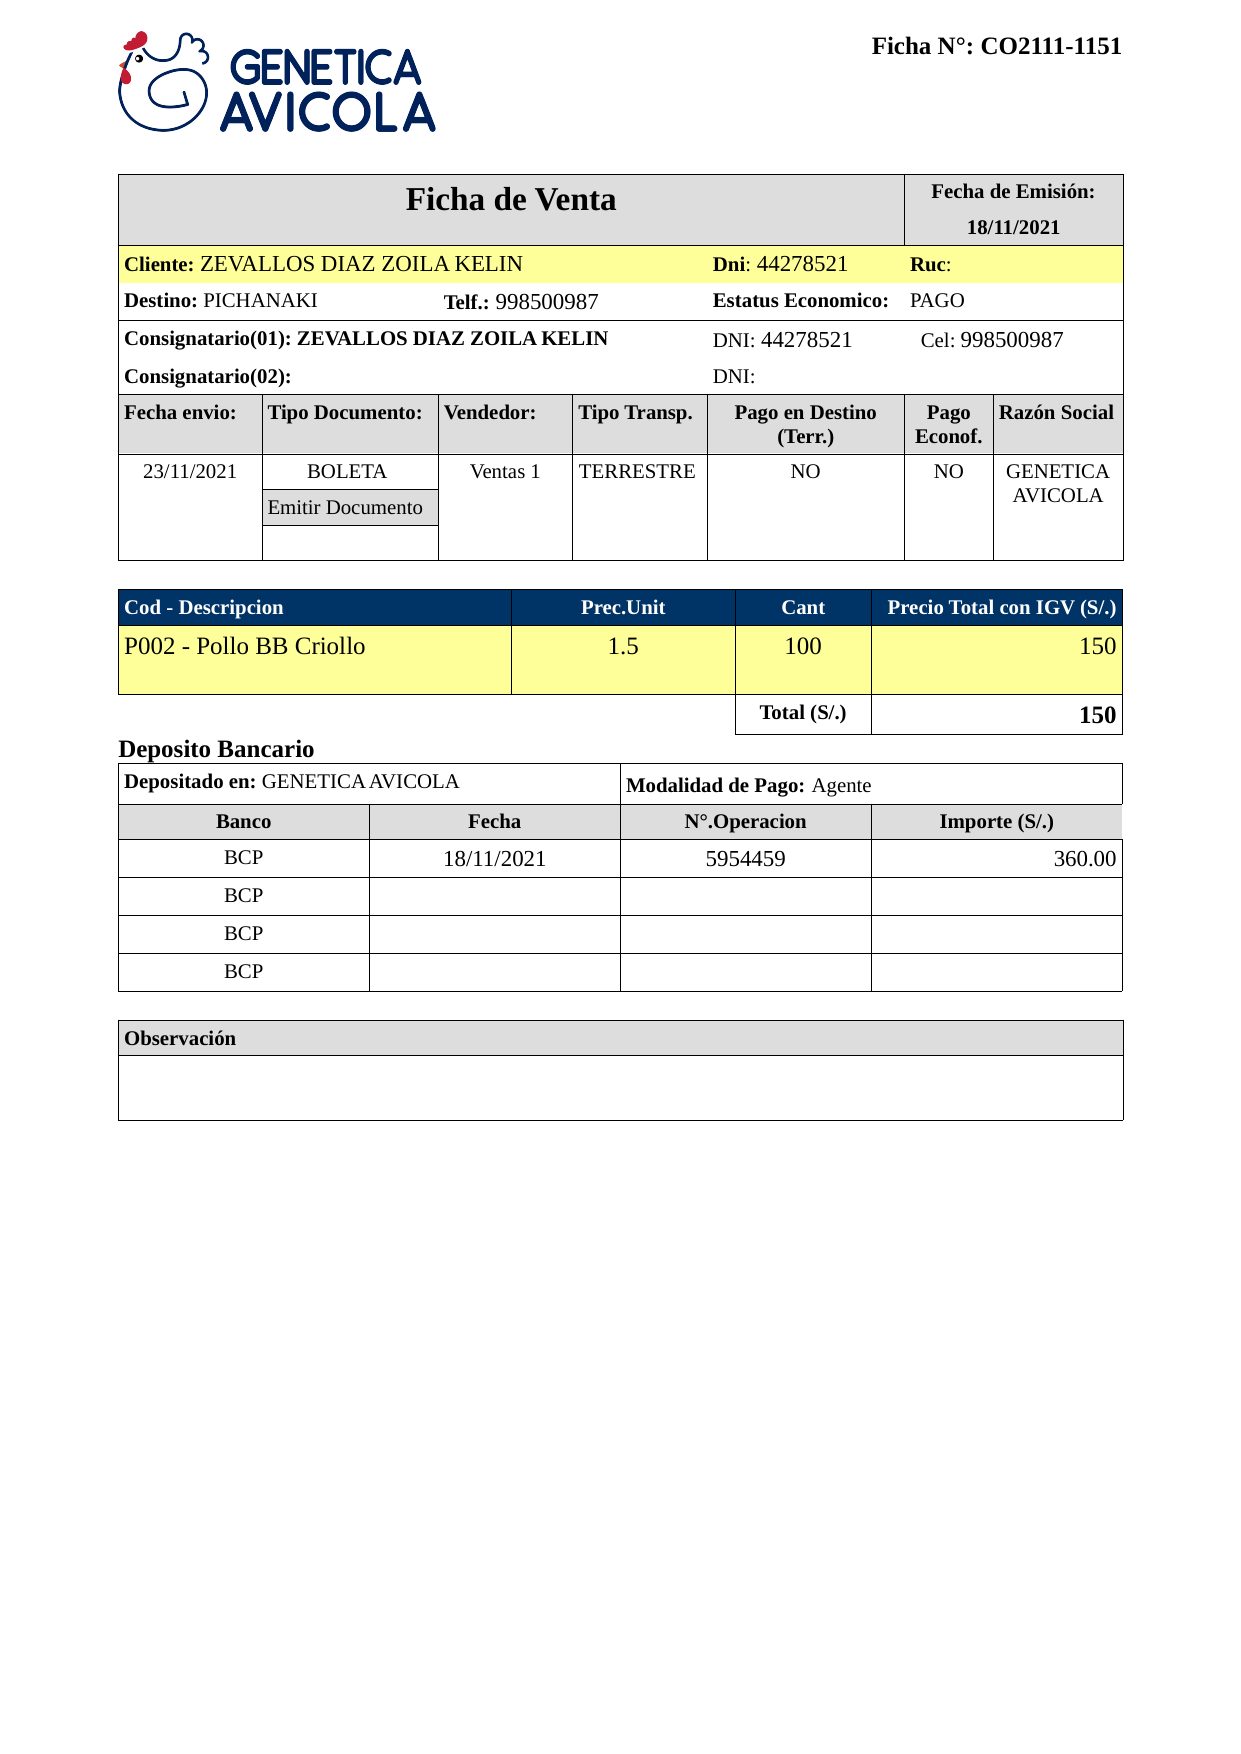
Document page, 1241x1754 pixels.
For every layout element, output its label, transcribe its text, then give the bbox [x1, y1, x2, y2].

table_cell Fecha [370, 805, 620, 839]
table_header Depositado en: GENETICA AVICOLA [119, 764, 620, 803]
table_cell [872, 916, 1122, 953]
table_cell BCP [119, 954, 369, 991]
table_cell Dni: 44278521 [707, 246, 904, 283]
table_header Observación [119, 1021, 1123, 1055]
table_header Ficha de Venta [119, 175, 904, 245]
picture [118, 31, 436, 132]
table_cell N°.Operacion [621, 805, 871, 839]
text Deposito Bancario [118, 734, 1122, 763]
table_cell [118, 695, 511, 734]
table_cell [621, 954, 871, 991]
table_cell 150 [872, 695, 1122, 734]
table_header Modalidad de Pago: Agente [621, 764, 1122, 803]
table_cell DNI: 44278521 [707, 321, 915, 358]
table_cell NO [905, 455, 993, 560]
table_cell Razón Social [994, 395, 1123, 453]
table_cell 23/11/2021 [119, 455, 262, 560]
table_cell 1.5 [512, 626, 735, 694]
table_cell [511, 695, 735, 734]
table_cell PAGO [904, 283, 1123, 320]
table_cell Ventas 1 [439, 455, 572, 560]
table_cell Consignatario(01): ZEVALLOS DIAZ ZOILA KELIN [119, 321, 707, 358]
table_cell [370, 878, 620, 915]
table_cell Cel: 998500987 [915, 321, 1123, 358]
table_header Precio Total con IGV (S/.) [872, 590, 1122, 625]
table_cell Telf.: 998500987 [438, 283, 707, 320]
table_cell 18/11/2021 [370, 840, 620, 877]
table_cell 18/11/2021 [905, 209, 1123, 245]
table_cell [370, 954, 620, 991]
table_cell [621, 878, 871, 915]
table_cell Tipo Transp. [573, 395, 707, 453]
table_cell Total (S/.) [736, 695, 871, 734]
table_cell BOLETA [263, 455, 438, 489]
table_cell Consignatario(02): [119, 358, 707, 394]
table_cell NO [708, 455, 904, 560]
table_cell Cliente: ZEVALLOS DIAZ ZOILA KELIN [119, 246, 707, 283]
table_cell Banco [119, 805, 369, 839]
table_cell Ruc: [904, 246, 1123, 283]
table_cell [621, 916, 871, 953]
table_cell GENETICA AVICOLA [994, 455, 1123, 560]
table_header Prec.Unit [512, 590, 735, 625]
table_cell 5954459 [621, 840, 871, 877]
table_cell BCP [119, 916, 369, 953]
table_cell Pago en Destino (Terr.) [708, 395, 904, 453]
table_cell Importe (S/.) [872, 805, 1122, 839]
table_cell P002 - Pollo BB Criollo [119, 626, 511, 694]
table_cell [263, 526, 438, 560]
table_cell Estatus Economico: [707, 283, 904, 320]
table_cell 150 [872, 626, 1122, 694]
table_header Cod - Descripcion [119, 590, 511, 625]
table_cell Tipo Documento: [263, 395, 438, 453]
table_cell [872, 878, 1122, 915]
table_cell Destino: PICHANAKI [119, 283, 438, 320]
table_cell DNI: [707, 358, 1123, 394]
table_cell Pago Econof. [905, 395, 993, 453]
table_cell Vendedor: [439, 395, 572, 453]
table_cell [872, 954, 1122, 991]
table_header Fecha de Emisión: [905, 175, 1123, 209]
table_cell 100 [736, 626, 871, 694]
table_cell BCP [119, 840, 369, 877]
table_cell 360.00 [872, 840, 1122, 877]
table_cell BCP [119, 878, 369, 915]
table_cell Fecha envio: [119, 395, 262, 453]
table_header Cant [736, 590, 871, 625]
table_cell [370, 916, 620, 953]
table_cell TERRESTRE [573, 455, 707, 560]
table_cell [119, 1056, 1123, 1119]
table_cell Emitir Documento [263, 490, 438, 525]
